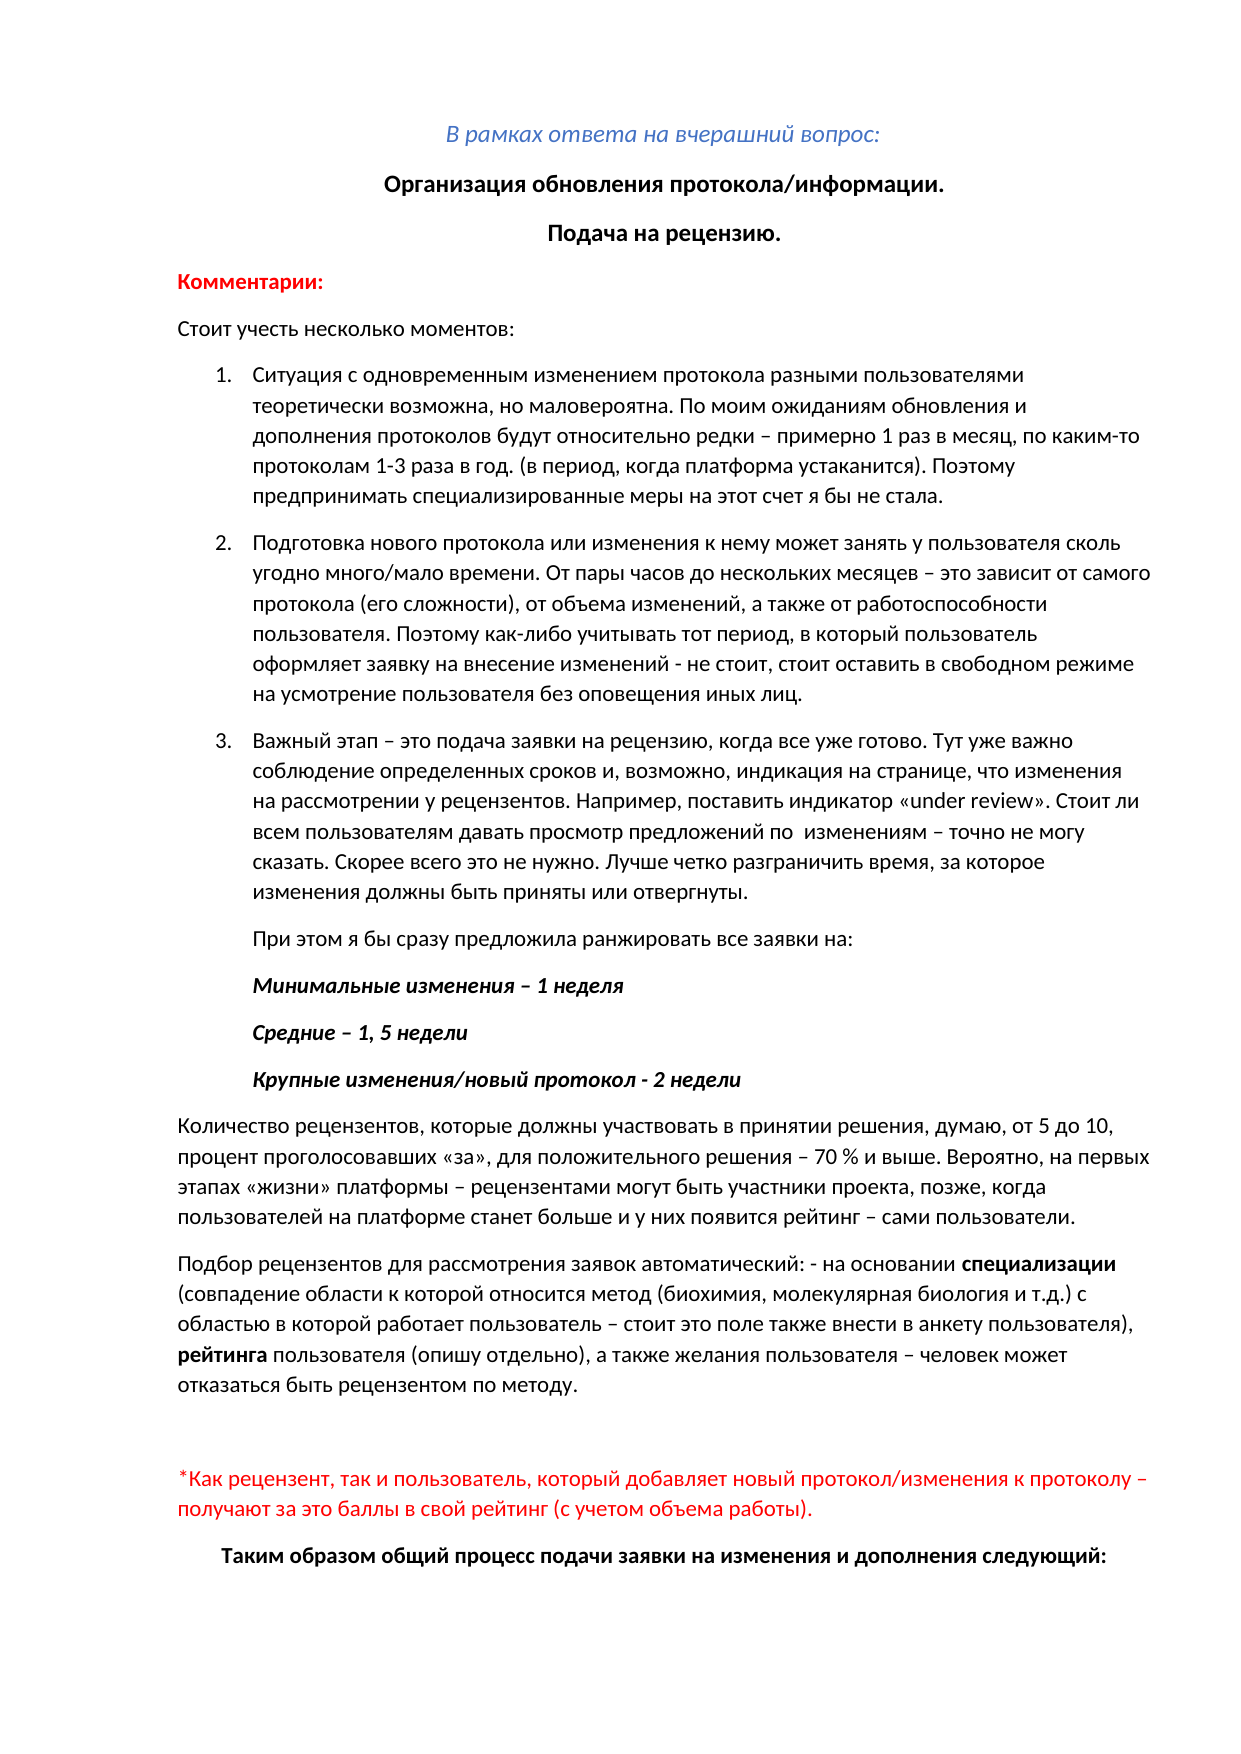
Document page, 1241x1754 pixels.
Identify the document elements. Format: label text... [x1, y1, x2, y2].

list Важный этап – это подача заявки на рецензию, когда все уже готово. Тут уже важно соблюдение определенных сроков и, возможно, индикация на странице, что изменения на рассмотрении у рецензентов. Например, поставить индикатор «under review». Стоит ли всем пользователям давать просмотр предложений по изменениям – точно не могу сказать. Скорее всего это не нужно. Лучше четко разграничить время, за которое изменения должны быть приняты или отвергнуты. [215, 726, 1152, 905]
text Организация обновления протокола/информации. [177, 168, 1152, 198]
list Ситуация с одновременным изменением протокола разными пользователями теоретически возможна, но маловероятна. По моим ожиданиям обновления и дополнения протоколов будут относительно редки – примерно 1 раз в месяц, по каким-то протоколам 1-3 раза в год. (в период, когда платформа устаканится). Поэтому предпринимать специализированные меры на этот счет я бы не стала. [215, 361, 1152, 509]
list Крупные изменения/новый протокол - 2 недели [252, 1065, 1152, 1093]
list Средние – 1, 5 недели [252, 1018, 1152, 1046]
list Подготовка нового протокола или изменения к нему может занять у пользователя сколь угодно много/мало времени. От пары часов до нескольких месяцев – это зависит от самого протокола (его сложности), от объема изменений, а также от работоспособности пользователя. Поэтому как-либо учитывать тот период, в который пользователь оформляет заявку на внесение изменений - не стоит, стоит оставить в свободном режиме на усмотрение пользователя без оповещения иных лиц. [215, 528, 1152, 707]
text Количество рецензентов, которые должны участвовать в принятии решения, думаю, от 5 до 10, процент проголосовавших «за», для положительного решения – 70 % и выше. Вероятно, на первых этапах «жизни» платформы – рецензентами могут быть участники проекта, позже, когда пользователей на платформе станет больше и у них появится рейтинг – сами пользователи. [177, 1112, 1152, 1230]
text Стоит учесть несколько моментов: [177, 314, 1152, 342]
text Подача на рецензию. [177, 217, 1152, 248]
text Комментарии: [177, 267, 1152, 295]
text Подбор рецензентов для рассмотрения заявок автоматический: - на основании специализации (совпадение области к которой относится метод (биохимия, молекулярная биология и т.д.) с областью в которой работает пользователь – стоит это поле также внести в анкету пользователя), рейтинга пользователя (опишу отдельно), а также желания пользователя – человек может отказаться быть рецензентом по методу. [177, 1249, 1152, 1398]
text Таким образом общий процесс подачи заявки на изменения и дополнения следующий: [177, 1541, 1152, 1569]
text *Как рецензент, так и пользователь, который добавляет новый протокол/изменения к протоколу – получают за это баллы в свой рейтинг (с учетом объема работы). [177, 1464, 1152, 1522]
list При этом я бы сразу предложила ранжировать все заявки на: [252, 924, 1152, 952]
text В рамках ответа на вчерашний вопрос: [177, 118, 1152, 149]
list Минимальные изменения – 1 неделя [252, 971, 1152, 999]
